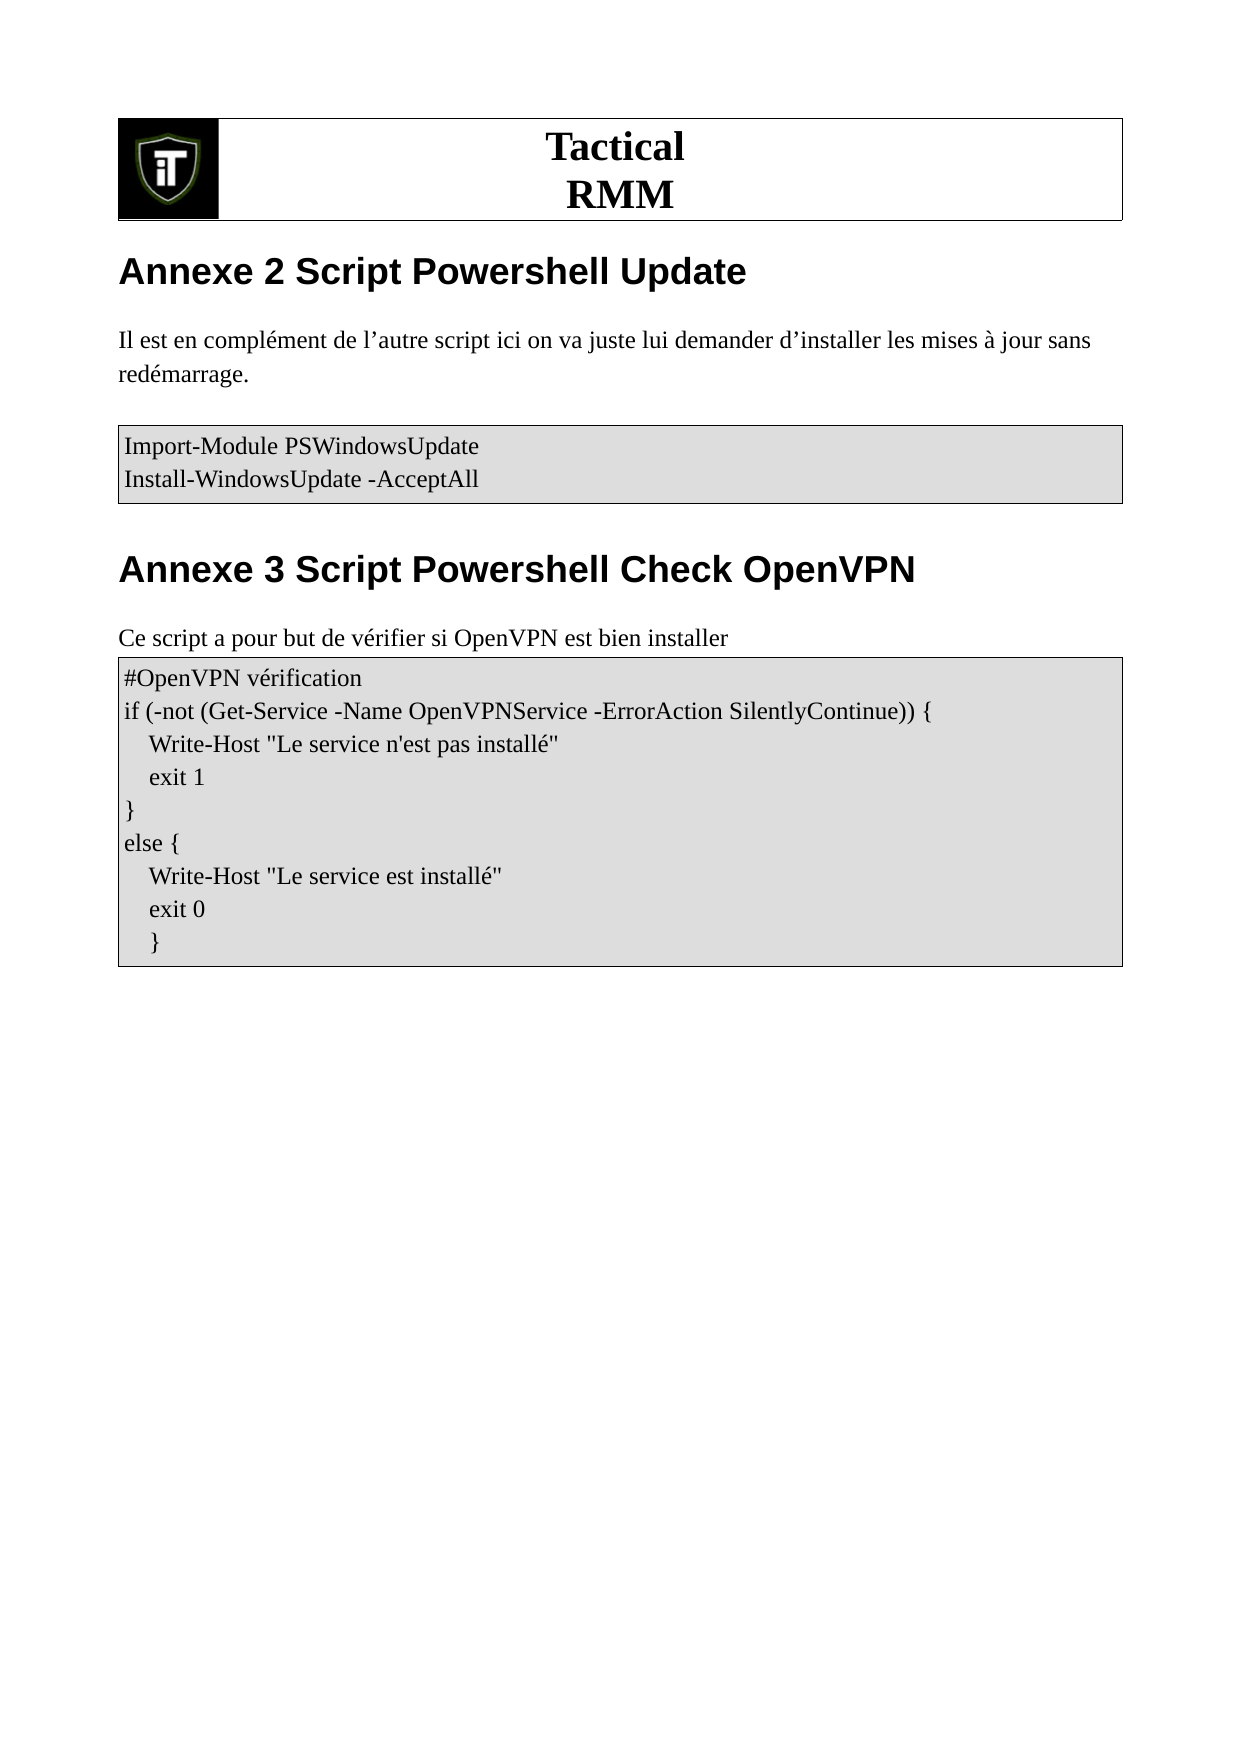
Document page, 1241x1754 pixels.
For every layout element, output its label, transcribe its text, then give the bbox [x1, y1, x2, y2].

text Ce script a pour but de vérifier si OpenVPN est bien installer [118, 623, 1122, 652]
subtitle Annexe 3 Script Powershell Check OpenVPN [118, 547, 1122, 591]
table_header #OpenVPN vérification if (-not (Get-Service -Name OpenVPNService -ErrorAction SilentlyContinue)) { Write-Host "Le service n'est pas installé" exit 1 } else { Write-Host "Le service est installé" exit 0 } [119, 658, 1122, 966]
table_header Import-Module PSWindowsUpdate Install-WindowsUpdate -AcceptAll [119, 426, 1122, 503]
text Il est en complément de l’autre script ici on va juste lui demander d’installer les mises à jour sans redémarrage. [118, 326, 1122, 387]
subtitle Annexe 2 Script Powershell Update [118, 249, 1122, 293]
picture [118, 118, 219, 219]
